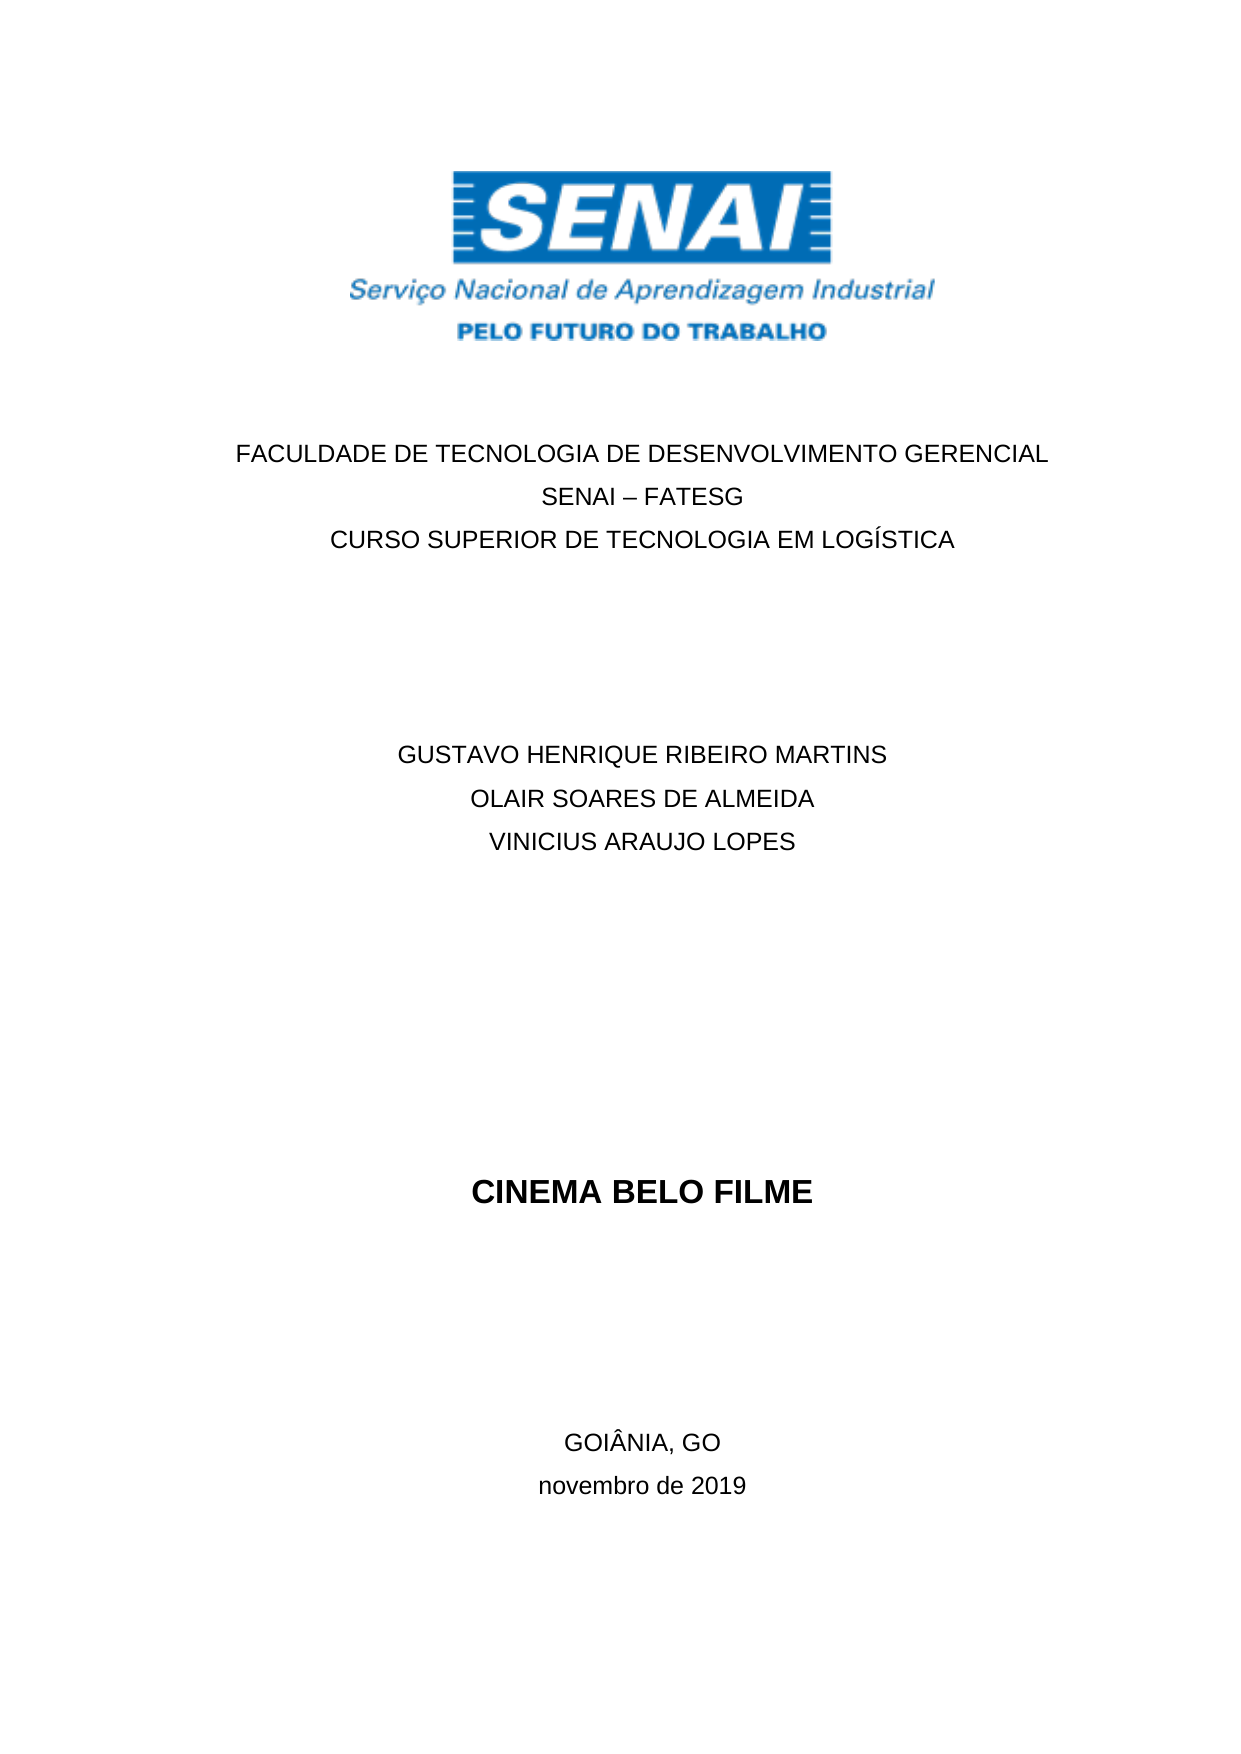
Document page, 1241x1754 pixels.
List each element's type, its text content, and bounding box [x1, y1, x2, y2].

table_header [177, 1210, 799, 1254]
table_cell [177, 1254, 799, 1298]
text CURSO SUPERIOR DE TECNOLOGIA EM LOGÍSTICA [177, 525, 1107, 553]
text novembro de 2019 [177, 1471, 1107, 1499]
text FACULDADE DE TECNOLOGIA DE DESENVOLVIMENTO GERENCIAL [177, 438, 1107, 467]
text GUSTAVO HENRIQUE RIBEIRO MARTINS [177, 740, 1107, 769]
text GOIÂNIA, GO [177, 1428, 1107, 1456]
text VINICIUS ARAUJO LOPES [177, 827, 1107, 855]
text CINEMA BELO FILME [177, 1172, 1107, 1210]
text OLAIR SOARES DE ALMEIDA [177, 783, 1107, 812]
table_cell [177, 1298, 799, 1341]
picture [350, 171, 935, 341]
text SENAI – FATESG [177, 482, 1107, 510]
